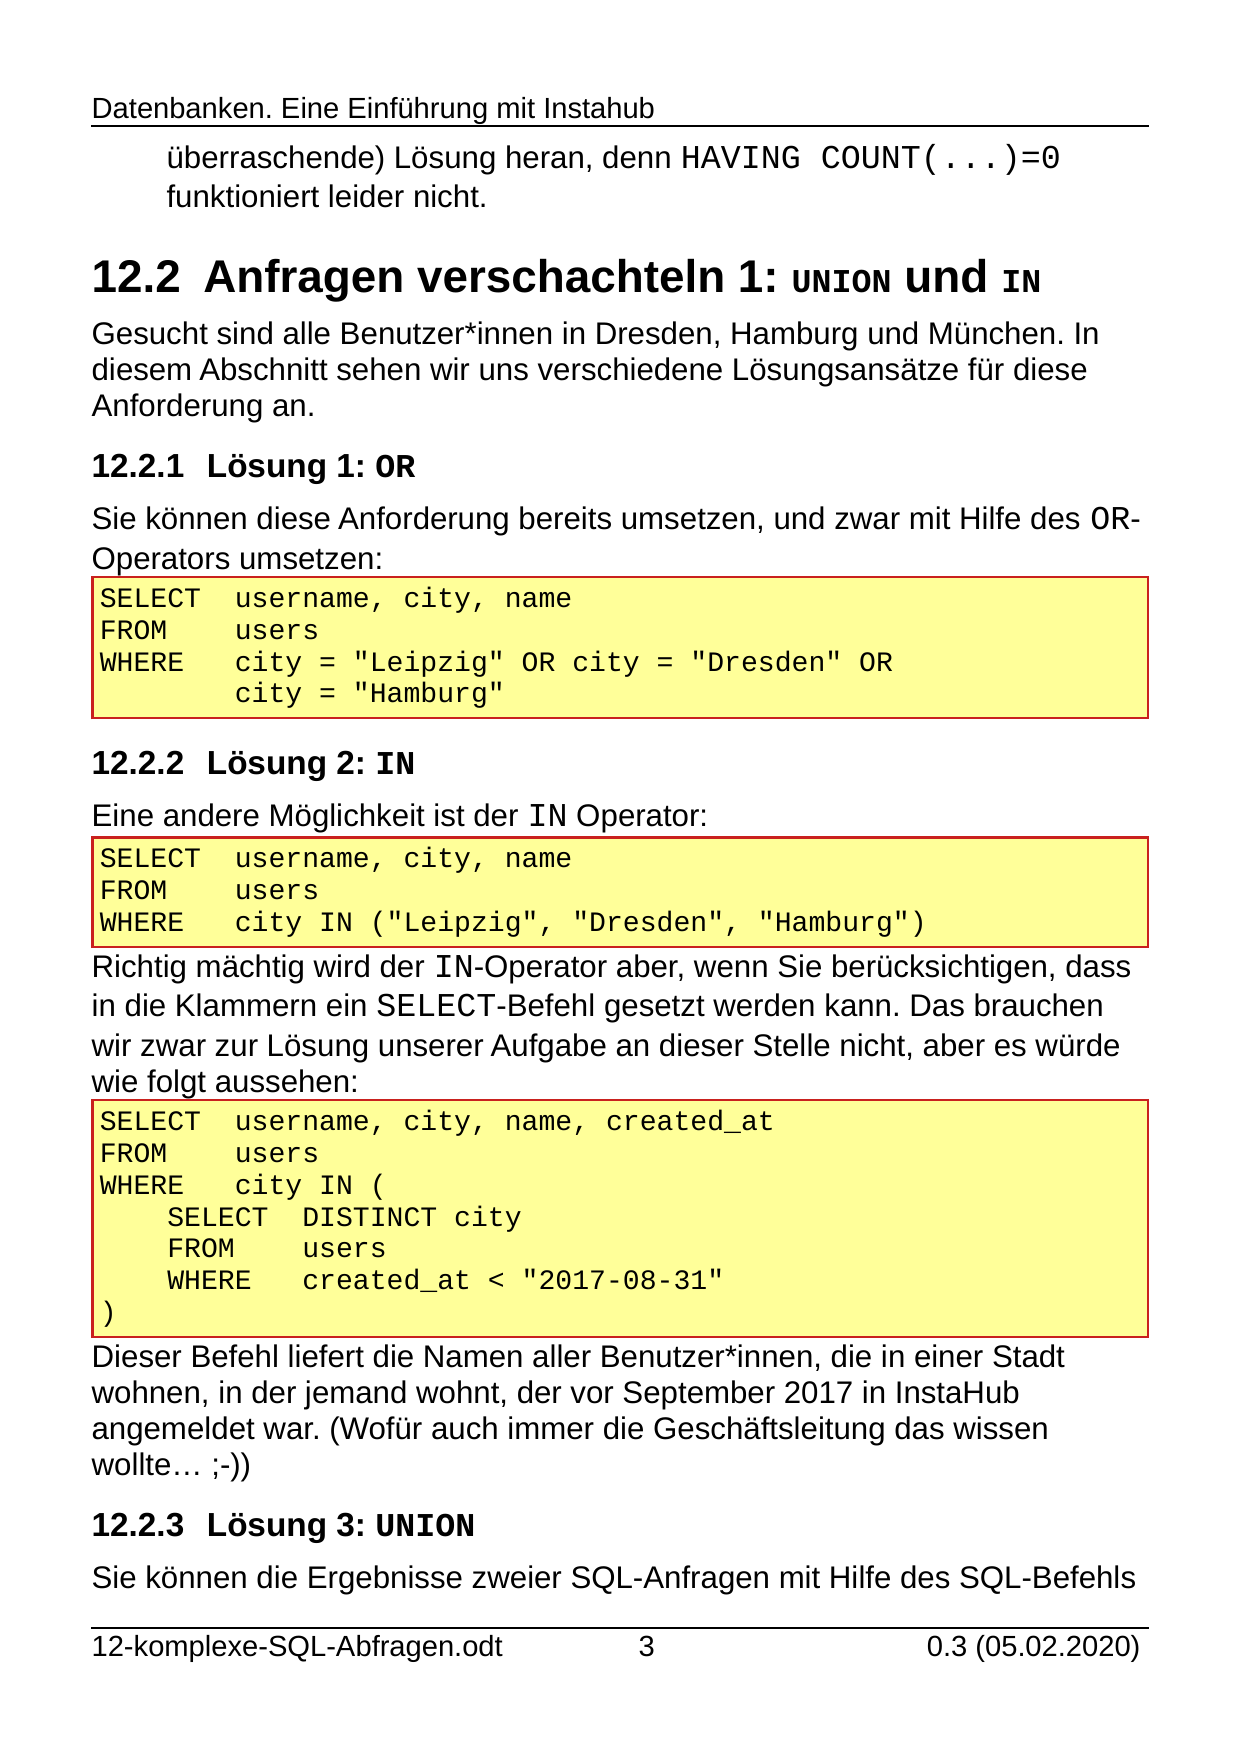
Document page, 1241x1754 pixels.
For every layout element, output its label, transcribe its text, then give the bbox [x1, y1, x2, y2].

text WHERE city IN ("Leipzig", "Dresden", "Hamburg") [94, 900, 1147, 946]
text ) [94, 1290, 1147, 1336]
subtitle Lösung 2: IN [91, 743, 1149, 784]
text Dieser Befehl liefert die Namen aller Benutzer*innen, die in einer Stadt wohnen, in der jemand wohnt, der vor September 2017 in InstaHub angemeldet war. (Wofür auch immer die Geschäftsleitung das wissen wollte… ;-)) [91, 1338, 1149, 1482]
subtitle Lösung 1: OR [91, 447, 1149, 488]
text FROM users [94, 1226, 1147, 1258]
text SELECT DISTINCT city [94, 1194, 1147, 1226]
text WHERE city = "Leipzig" OR city = "Dresden" OR [94, 639, 1147, 671]
text SELECT username, city, name [94, 578, 1147, 608]
text SELECT username, city, name, created_at [94, 1101, 1147, 1131]
text Gesucht sind alle Benutzer*innen in Dresden, Hamburg und München. In diesem Abschnitt sehen wir uns verschiedene Lösungsansätze für diese Anforderung an. [91, 315, 1149, 423]
text Sie können die Ergebnisse zweier SQL-Anfragen mit Hilfe des SQL-Befehls [91, 1559, 1149, 1595]
text FROM users [94, 608, 1147, 639]
text FROM users [94, 868, 1147, 900]
subtitle Anfragen verschachteln 1: UNION und IN [91, 250, 1149, 303]
text SELECT username, city, name [94, 839, 1147, 868]
text WHERE created_at < "2017-08-31" [94, 1258, 1147, 1290]
text Sie können diese Anforderung bereits umsetzen, und zwar mit Hilfe des OR-Operators umsetzen: [91, 500, 1149, 576]
subtitle Lösung 3: UNION [91, 1505, 1149, 1547]
text WHERE city IN ( [94, 1163, 1147, 1194]
text city = "Hamburg" [94, 671, 1147, 717]
text FROM users [94, 1131, 1147, 1163]
text Richtig mächtig wird der IN-Operator aber, wenn Sie berücksichtigen, dass in die Klammern ein SELECT-Befehl gesetzt werden kann. Das brauchen wir zwar zur Lösung unserer Aufgabe an dieser Stelle nicht, aber es würde wie folgt aussehen: [91, 948, 1149, 1099]
text Eine andere Möglichkeit ist der IN Operator: [91, 797, 1149, 836]
list überraschende) Lösung heran, denn HAVING COUNT(...)=0 funktioniert leider nicht. [129, 139, 1149, 214]
